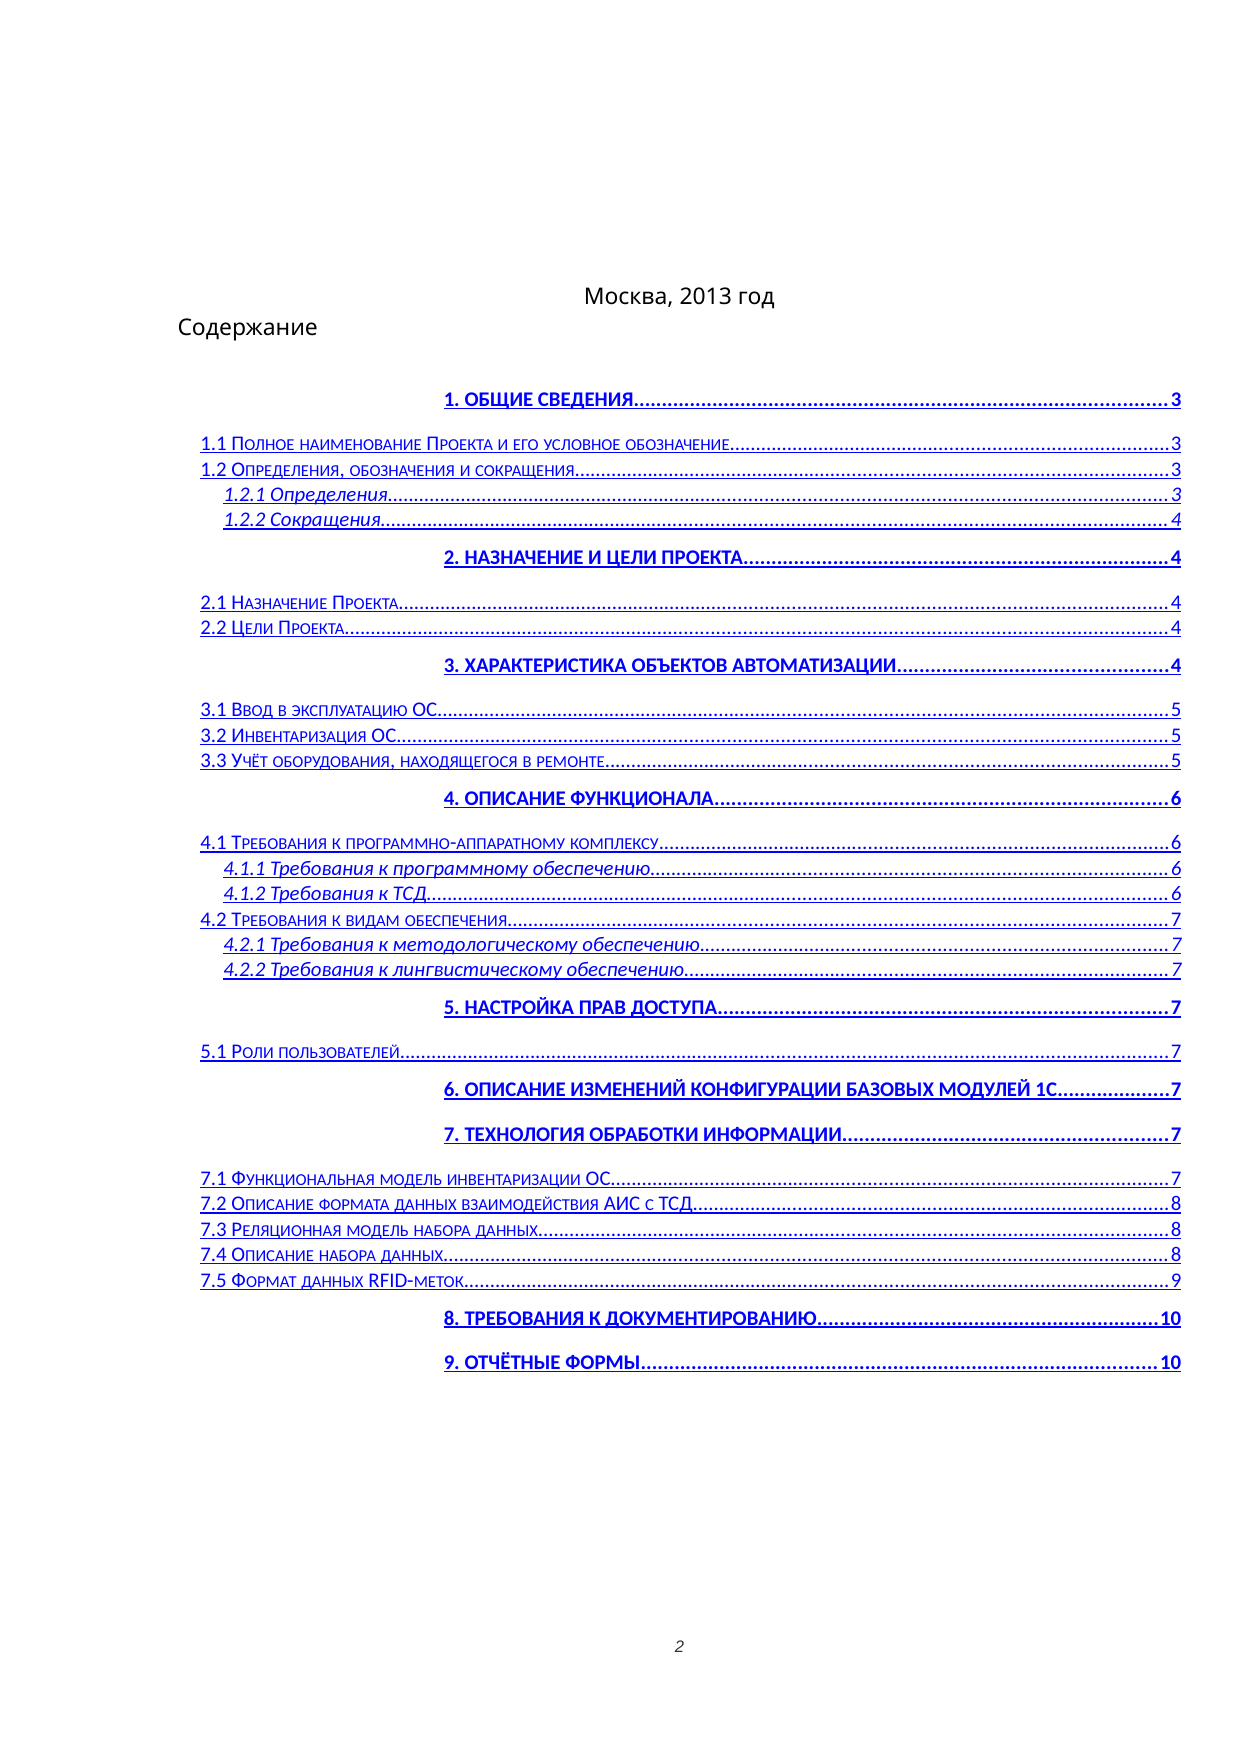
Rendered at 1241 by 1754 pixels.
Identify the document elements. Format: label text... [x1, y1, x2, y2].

text 7. ТЕХНОЛОГИЯ ОБРАБОТКИ ИНФОРМАЦИИ 7 [443, 1121, 1181, 1143]
text 3. ХАРАКТЕРИСТИКА ОБЪЕКТОВ АВТОМАТИЗАЦИИ 4 [443, 652, 1181, 674]
text 4.1 Требования к программно-аппаратному комплексу 6 [200, 829, 1181, 851]
text 5. НАСТРОЙКА ПРАВ ДОСТУПА 7 [443, 994, 1181, 1016]
text 9. ОТЧЁТНЫЕ ФОРМЫ 10 [443, 1349, 1181, 1371]
text 2.2 Цели Проекта 4 [200, 614, 1181, 636]
text 4.2 Требования к видам обеспечения 7 [200, 906, 1181, 928]
text Содержание [177, 311, 1181, 342]
text 7.5 Формат данных RFID-меток 9 [200, 1267, 1181, 1289]
text 3.1 Ввод в эксплуатацию ОС 5 [200, 696, 1181, 718]
text 2.1 Назначение Проекта 4 [200, 589, 1181, 611]
text 7.1 Функциональная модель инвентаризации ОС 7 [200, 1165, 1181, 1187]
text 2. НАЗНАЧЕНИЕ И ЦЕЛИ ПРОЕКТА 4 [443, 544, 1181, 566]
text 1.1 Полное наименование Проекта и его условное обозначение 3 [200, 430, 1181, 452]
text 1.2 Определения, обозначения и сокращения 3 [200, 456, 1181, 478]
text 7.3 Реляционная модель набора данных 8 [200, 1216, 1181, 1238]
text 4.1.2 Требования к ТСД 6 [223, 880, 1181, 902]
text 6. ОПИСАНИЕ ИЗМЕНЕНИЙ КОНФИГУРАЦИИ БАЗОВЫХ МОДУЛЕЙ 1С 7 [443, 1077, 1181, 1098]
text 5.1 Роли пользователей 7 [200, 1039, 1181, 1060]
text 3.2 Инвентаризация ОС 5 [200, 722, 1181, 744]
text 4. ОПИСАНИЕ ФУНКЦИОНАЛА 6 [443, 785, 1181, 807]
text 4.1.1 Требования к программному обеспечению 6 [223, 855, 1181, 877]
text 4.2.2 Требования к лингвистическому обеспечению 7 [223, 957, 1181, 978]
text Москва, 2013 год [177, 280, 1181, 311]
text 3.3 Учёт оборудования, находящегося в ремонте 5 [200, 747, 1181, 769]
text 7.4 Описание набора данных 8 [200, 1241, 1181, 1263]
text 4.2.1 Требования к методологическому обеспечению 7 [223, 931, 1181, 953]
text 7.2 Описание формата данных взаимодействия АИС с ТСД 8 [200, 1191, 1181, 1212]
text 8. ТРЕБОВАНИЯ К ДОКУМЕНТИРОВАНИЮ 10 [443, 1305, 1181, 1326]
text 1. ОБЩИЕ СВЕДЕНИЯ 3 [443, 386, 1181, 408]
text 1.2.2 Сокращения 4 [223, 507, 1181, 528]
text 1.2.1 Определения 3 [223, 481, 1181, 503]
